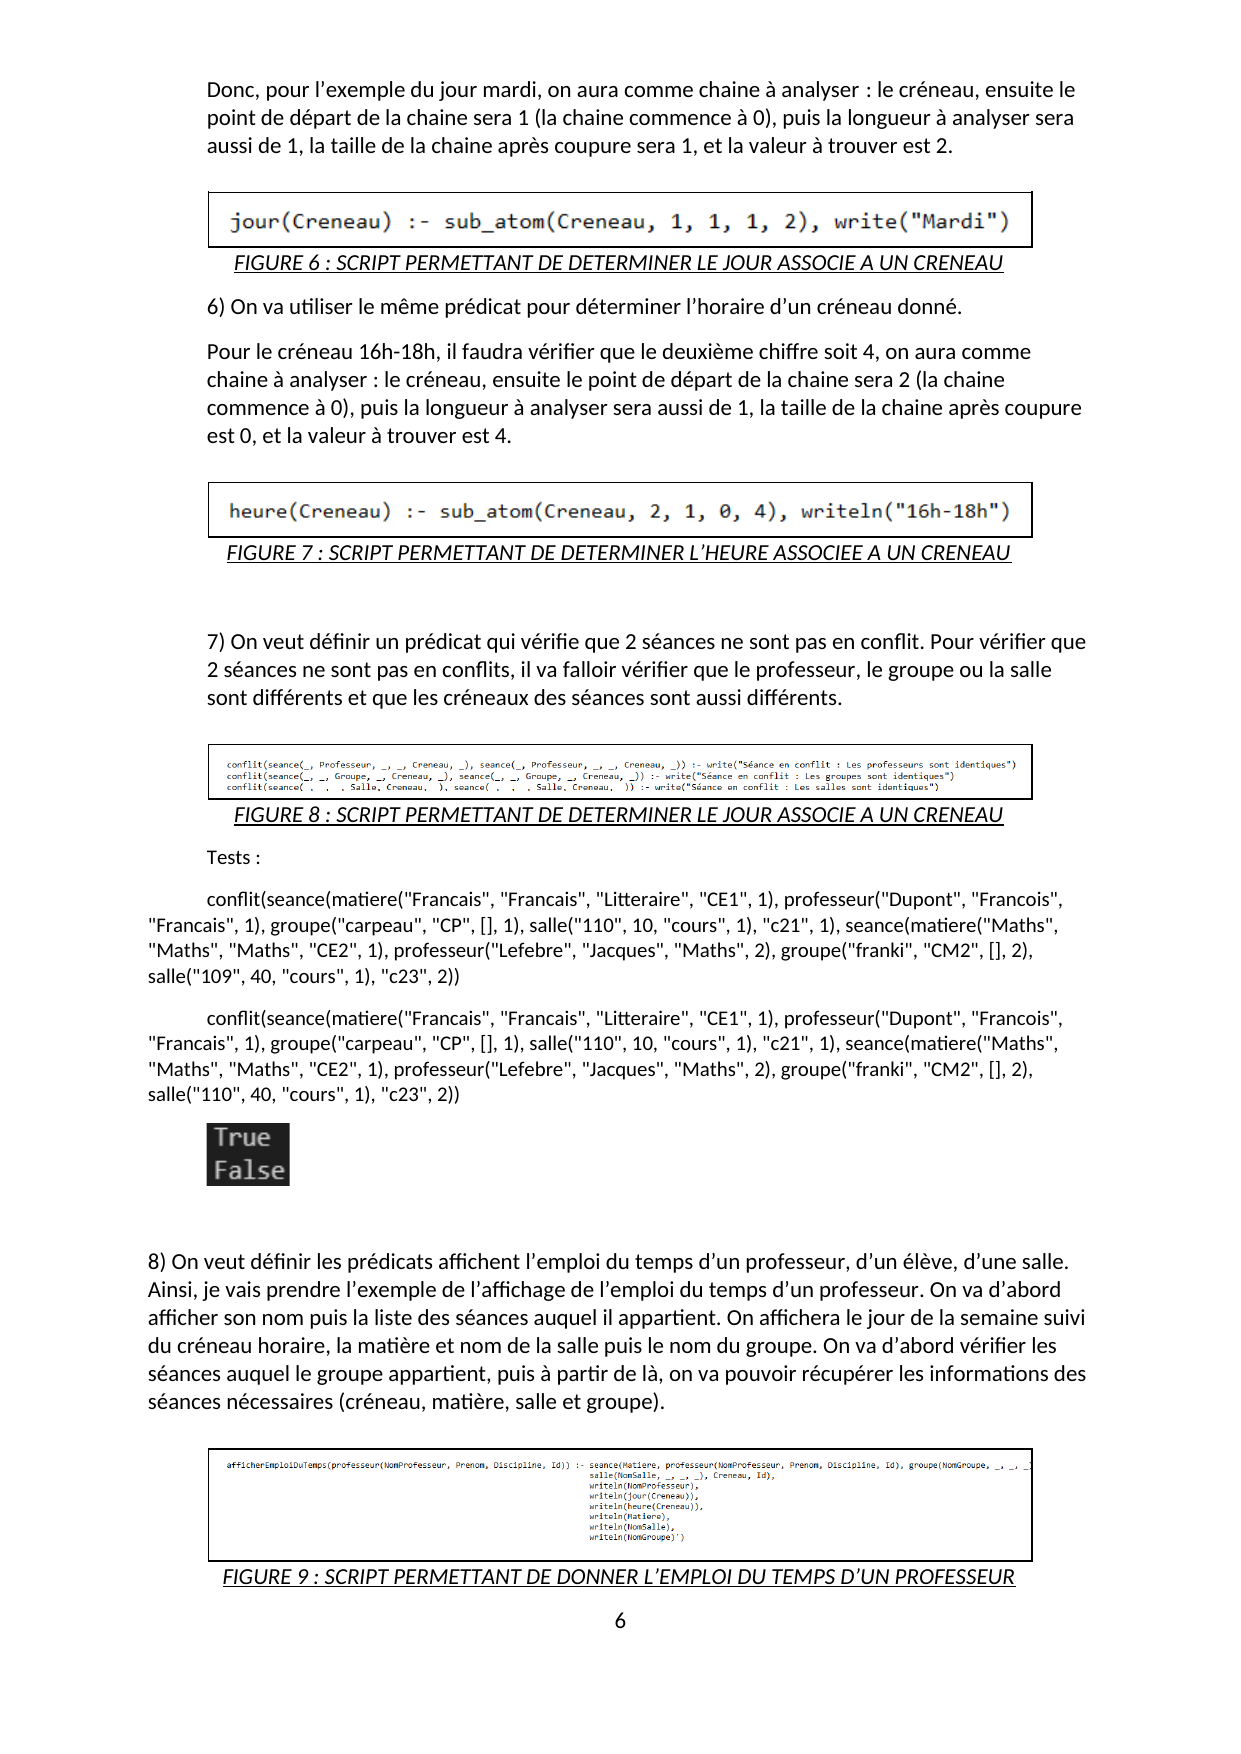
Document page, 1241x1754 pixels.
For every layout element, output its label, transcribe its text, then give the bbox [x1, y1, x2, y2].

text Tests : [148, 844, 1093, 870]
text conflit(seance(matiere("Francais", "Francais", "Litteraire", "CE1", 1), professeur("Dupont", "Francois", "Francais", 1), groupe("carpeau", "CP", [], 1), salle("110", 10, "cours", 1), "c21", 1), seance(matiere("Maths", "Maths", "Maths", "CE2", 1), professeur("Lefebre", "Jacques", "Maths", 2), groupe("franki", "CM2", [], 2), salle("109", 40, "cours", 1), "c23", 2)) [148, 887, 1093, 988]
text Pour le créneau 16h-18h, il faudra vérifier que le deuxième chiffre soit 4, on aura comme chaine à analyser : le créneau, ensuite le point de départ de la chaine sera 2 (la chaine commence à 0), puis la longueur à analyser sera aussi de 1, la taille de la chaine après coupure est 0, et la valeur à trouver est 4. [207, 337, 1093, 449]
text 6) On va utiliser le même prédicat pour déterminer l’horaire d’un créneau donné. [207, 292, 1093, 320]
text Donc, pour l’exemple du jour mardi, on aura comme chaine à analyser : le créneau, ensuite le point de départ de la chaine sera 1 (la chaine commence à 0), puis la longueur à analyser sera aussi de 1, la taille de la chaine après coupure sera 1, et la valeur à trouver est 2. [207, 75, 1093, 159]
text FIGURE 7 : SCRIPT PERMETTANT DE DETERMINER L’HEURE ASSOCIEE A UN CRENEAU [148, 511, 1093, 566]
text 7) On veut définir un prédicat qui vérifie que 2 séances ne sont pas en conflit. Pour vérifier que 2 séances ne sont pas en conflits, il va falloir vérifier que le professeur, le groupe ou la salle sont différents et que les créneaux des séances sont aussi différents. [207, 627, 1093, 711]
text conflit(seance(matiere("Francais", "Francais", "Litteraire", "CE1", 1), professeur("Dupont", "Francois", "Francais", 1), groupe("carpeau", "CP", [], 1), salle("110", 10, "cours", 1), "c21", 1), seance(matiere("Maths", "Maths", "Maths", "CE2", 1), professeur("Lefebre", "Jacques", "Maths", 2), groupe("franki", "CM2", [], 2), salle("110", 40, "cours", 1), "c23", 2)) [148, 1005, 1093, 1107]
text 8) On veut définir les prédicats affichent l’emploi du temps d’un professeur, d’un élève, d’une salle. Ainsi, je vais prendre l’exemple de l’affichage de l’emploi du temps d’un professeur. On va d’abord afficher son nom puis la liste des séances auquel il appartient. On affichera le jour de la semaine suivi du créneau horaire, la matière et nom de la salle puis le nom du groupe. On va d’abord vérifier les séances auquel le groupe appartient, puis à partir de là, on va pouvoir récupérer les informations des séances nécessaires (créneau, matière, salle et groupe). [148, 1247, 1093, 1415]
text FIGURE 8 : SCRIPT PERMETTANT DE DETERMINER LE JOUR ASSOCIE A UN CRENEAU [148, 773, 1093, 828]
text FIGURE 6 : SCRIPT PERMETTANT DE DETERMINER LE JOUR ASSOCIE A UN CRENEAU [148, 220, 1093, 276]
text FIGURE 9 : SCRIPT PERMETTANT DE DONNER L’EMPLOI DU TEMPS D’UN PROFESSEUR [148, 1477, 1093, 1590]
